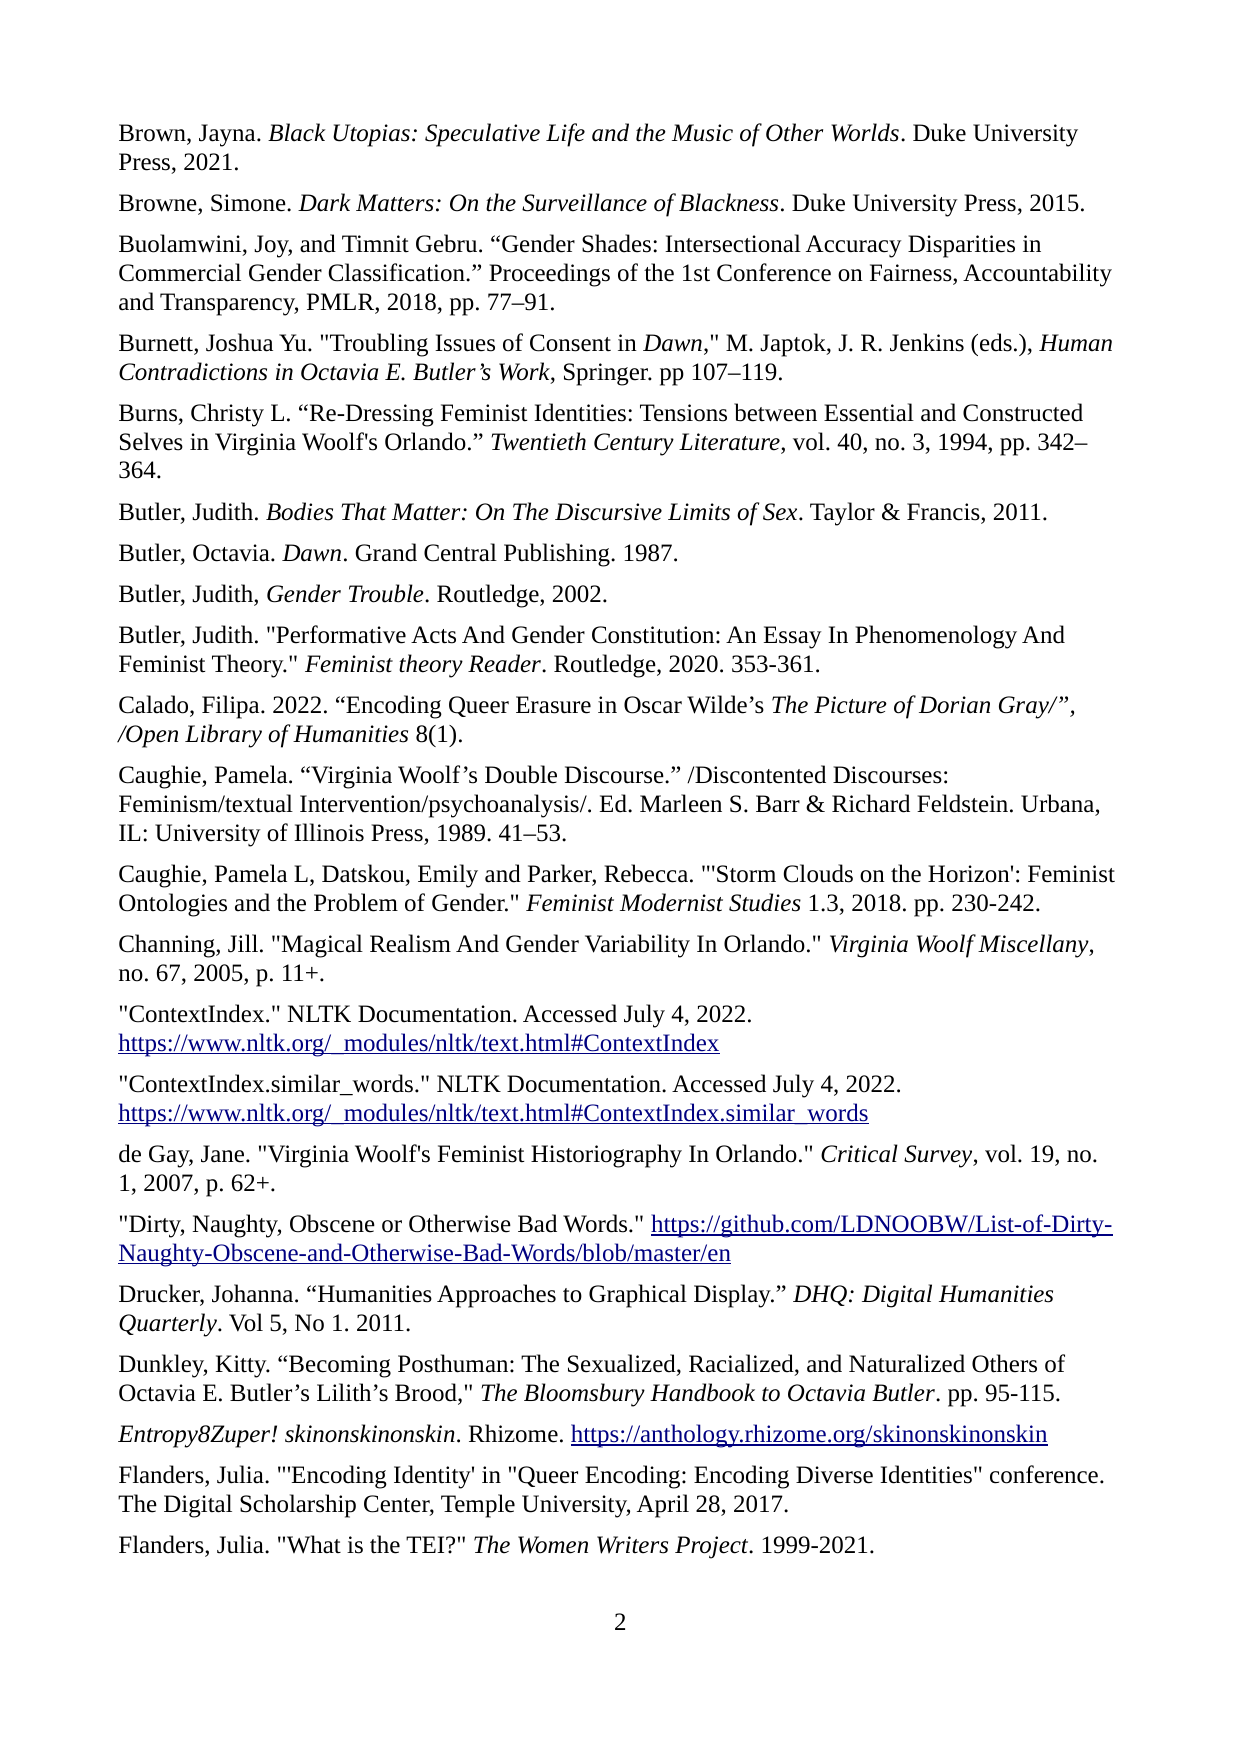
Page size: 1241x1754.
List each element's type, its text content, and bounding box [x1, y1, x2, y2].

text Butler, Judith, Gender Trouble. Routledge, 2002. [118, 579, 1122, 608]
text "ContextIndex." NLTK Documentation. Accessed July 4, 2022. https://www.nltk.org/_modules/nltk/text.html#ContextIndex [118, 999, 1122, 1057]
text "Dirty, Naughty, Obscene or Otherwise Bad Words." https://github.com/LDNOOBW/List-of-Dirty-Naughty-Obscene-and-Otherwise-Bad-Words/blob/master/en [118, 1209, 1122, 1267]
text Butler, Judith. Bodies That Matter: On The Discursive Limits of Sex. Taylor & Francis, 2011. [118, 497, 1122, 526]
text Burns, Christy L. “Re-Dressing Feminist Identities: Tensions between Essential and Constructed Selves in Virginia Woolf's Orlando.” Twentieth Century Literature, vol. 40, no. 3, 1994, pp. 342–364. [118, 398, 1122, 484]
text Channing, Jill. "Magical Realism And Gender Variability In Orlando." Virginia Woolf Miscellany, no. 67, 2005, p. 11+. [118, 929, 1122, 987]
text Butler, Octavia. Dawn. Grand Central Publishing. 1987. [118, 538, 1122, 567]
text Brown, Jayna. Black Utopias: Speculative Life and the Music of Other Worlds. Duke University Press, 2021. [118, 118, 1122, 176]
text Dunkley, Kitty. “Becoming Posthuman: The Sexualized, Racialized, and Naturalized Others of Octavia E. Butler’s Lilith’s Brood," The Bloomsbury Handbook to Octavia Butler. pp. 95-115. [118, 1349, 1122, 1407]
text Caughie, Pamela L, Datskou, Emily and Parker, Rebecca. "'Storm Clouds on the Horizon': Feminist Ontologies and the Problem of Gender." Feminist Modernist Studies 1.3, 2018. pp. 230-242. [118, 859, 1122, 917]
text Calado, Filipa. 2022. “Encoding Queer Erasure in Oscar Wilde’s The Picture of Dorian Gray/”, /Open Library of Humanities 8(1). [118, 691, 1122, 748]
text Buolamwini, Joy, and Timnit Gebru. “Gender Shades: Intersectional Accuracy Disparities in Commercial Gender Classification.” Proceedings of the 1st Conference on Fairness, Accountability and Transparency, PMLR, 2018, pp. 77–91. [118, 229, 1122, 316]
text Flanders, Julia. "What is the TEI?" The Women Writers Project. 1999-2021. [118, 1531, 1122, 1559]
text Entropy8Zuper! skinonskinonskin. Rhizome. https://anthology.rhizome.org/skinonskinonskin [118, 1419, 1122, 1448]
text "ContextIndex.similar_words." NLTK Documentation. Accessed July 4, 2022. https://www.nltk.org/_modules/nltk/text.html#ContextIndex.similar_words [118, 1069, 1122, 1127]
text Browne, Simone. Dark Matters: On the Surveillance of Blackness. Duke University Press, 2015. [118, 188, 1122, 217]
text Drucker, Johanna. “Humanities Approaches to Graphical Display.” DHQ: Digital Humanities Quarterly. Vol 5, No 1. 2011. [118, 1279, 1122, 1337]
text de Gay, Jane. "Virginia Woolf's Feminist Historiography In Orlando." Critical Survey, vol. 19, no. 1, 2007, p. 62+. [118, 1139, 1122, 1197]
text Caughie, Pamela. “Virginia Woolf’s Double Discourse.” /Discontented Discourses: Feminism/textual Intervention/psychoanalysis/. Ed. Marleen S. Barr & Richard Feldstein. Urbana, IL: University of Illinois Press, 1989. 41–53. [118, 761, 1122, 847]
text Flanders, Julia. "'Encoding Identity' in "Queer Encoding: Encoding Diverse Identities" conference. The Digital Scholarship Center, Temple University, April 28, 2017. [118, 1461, 1122, 1518]
text Butler, Judith. "Performative Acts And Gender Constitution: An Essay In Phenomenology And Feminist Theory." Feminist theory Reader. Routledge, 2020. 353-361. [118, 621, 1122, 678]
text Burnett, Joshua Yu. "Troubling Issues of Consent in Dawn," M. Japtok, J. R. Jenkins (eds.), Human Contradictions in Octavia E. Butler’s Work, Springer. pp 107–119. [118, 328, 1122, 386]
